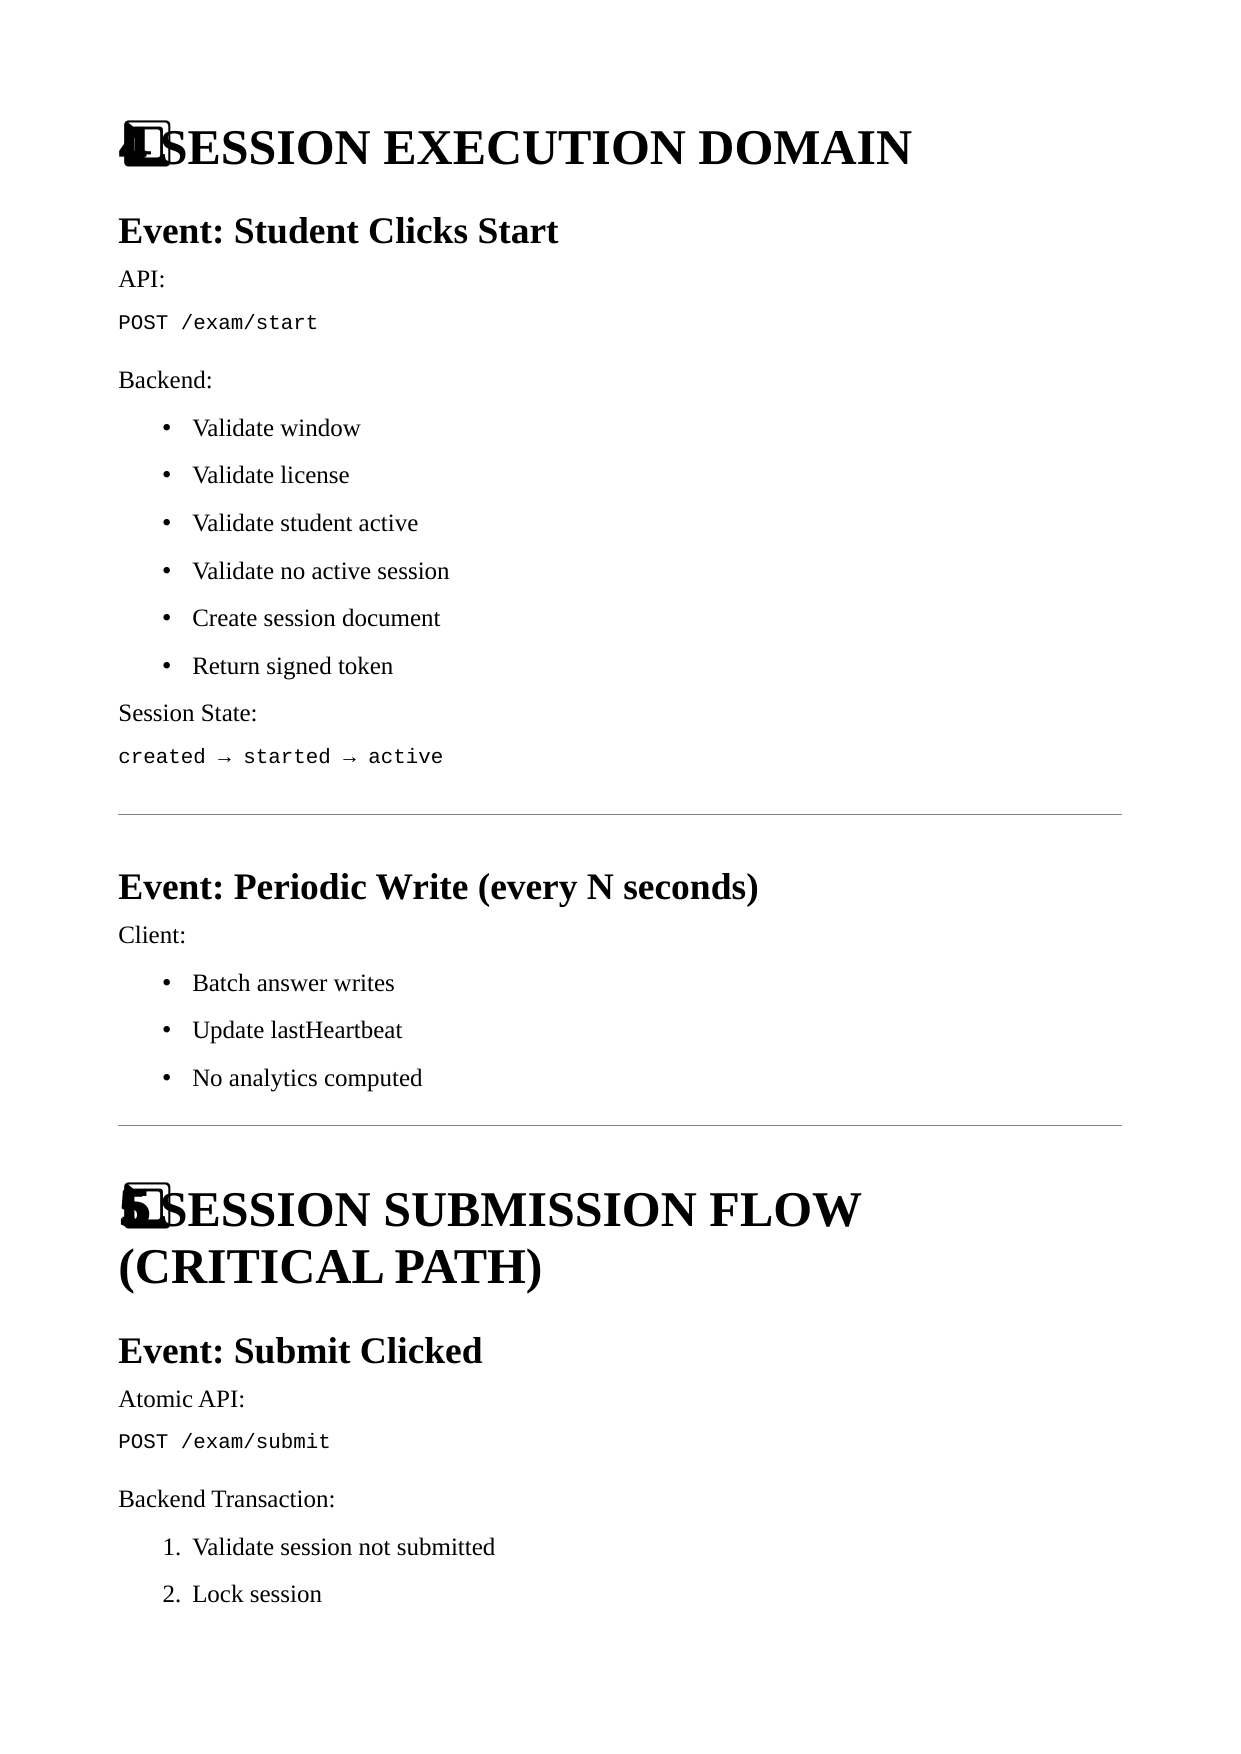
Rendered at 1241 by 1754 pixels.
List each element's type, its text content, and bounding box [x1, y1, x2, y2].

text Atomic API: [118, 1384, 1122, 1412]
text Backend: [118, 365, 1122, 394]
text created → started → active [118, 746, 1122, 770]
subtitle Event: Periodic Write (every N seconds) [118, 864, 1122, 907]
list Create session document [162, 603, 1122, 632]
subtitle Event: Submit Clicked [118, 1328, 1122, 1371]
text Session State: [118, 698, 1122, 727]
list Validate window [162, 413, 1122, 442]
list Validate license [162, 461, 1122, 489]
text API: [118, 264, 1122, 293]
subtitle Event: Student Clicks Start [118, 209, 1122, 252]
list Return signed token [162, 651, 1122, 680]
list Lock session [162, 1579, 1122, 1608]
text POST /exam/start [118, 312, 1122, 336]
list Batch answer writes [162, 968, 1122, 996]
text POST /exam/submit [118, 1431, 1122, 1455]
list No analytics computed [162, 1063, 1122, 1092]
list Validate student active [162, 508, 1122, 537]
subtitle 5️⃣ SESSION SUBMISSION FLOW (CRITICAL PATH) [118, 1180, 1122, 1295]
text Backend Transaction: [118, 1484, 1122, 1513]
list Validate no active session [162, 556, 1122, 584]
list Update lastHeartbeat [162, 1015, 1122, 1044]
subtitle 4️⃣ SESSION EXECUTION DOMAIN [118, 118, 1122, 176]
text Client: [118, 920, 1122, 949]
list Validate session not submitted [162, 1532, 1122, 1561]
